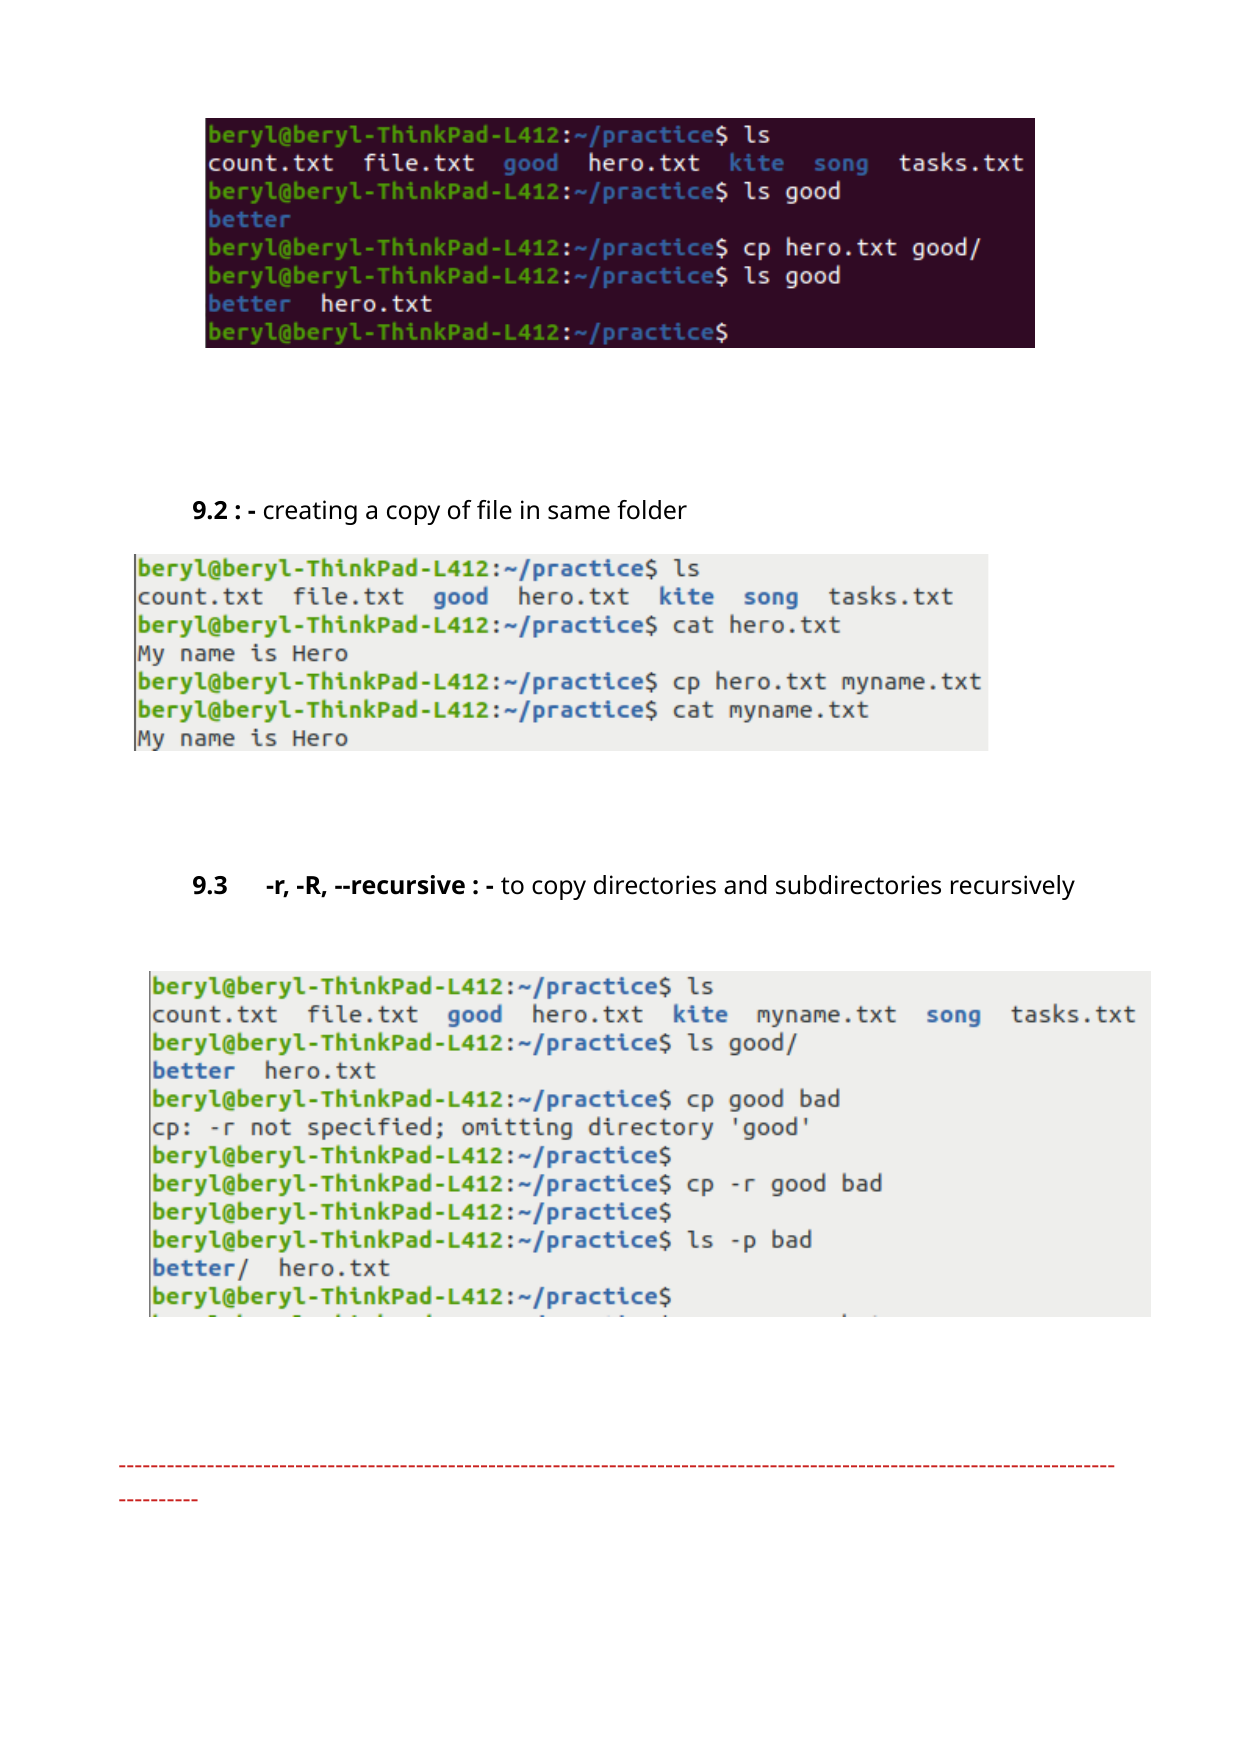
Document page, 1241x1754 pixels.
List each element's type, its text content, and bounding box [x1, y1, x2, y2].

text 9.2 : - creating a copy of file in same folder [118, 493, 1122, 527]
picture [205, 118, 1035, 348]
picture [149, 971, 1151, 1317]
picture [133, 554, 989, 751]
text 9.3 -r, -R, --recursive : - to copy directories and subdirectories recursively [118, 867, 1122, 902]
text -------------------------------------------------------------------------------------------------------------------------------------- [118, 1447, 1122, 1515]
